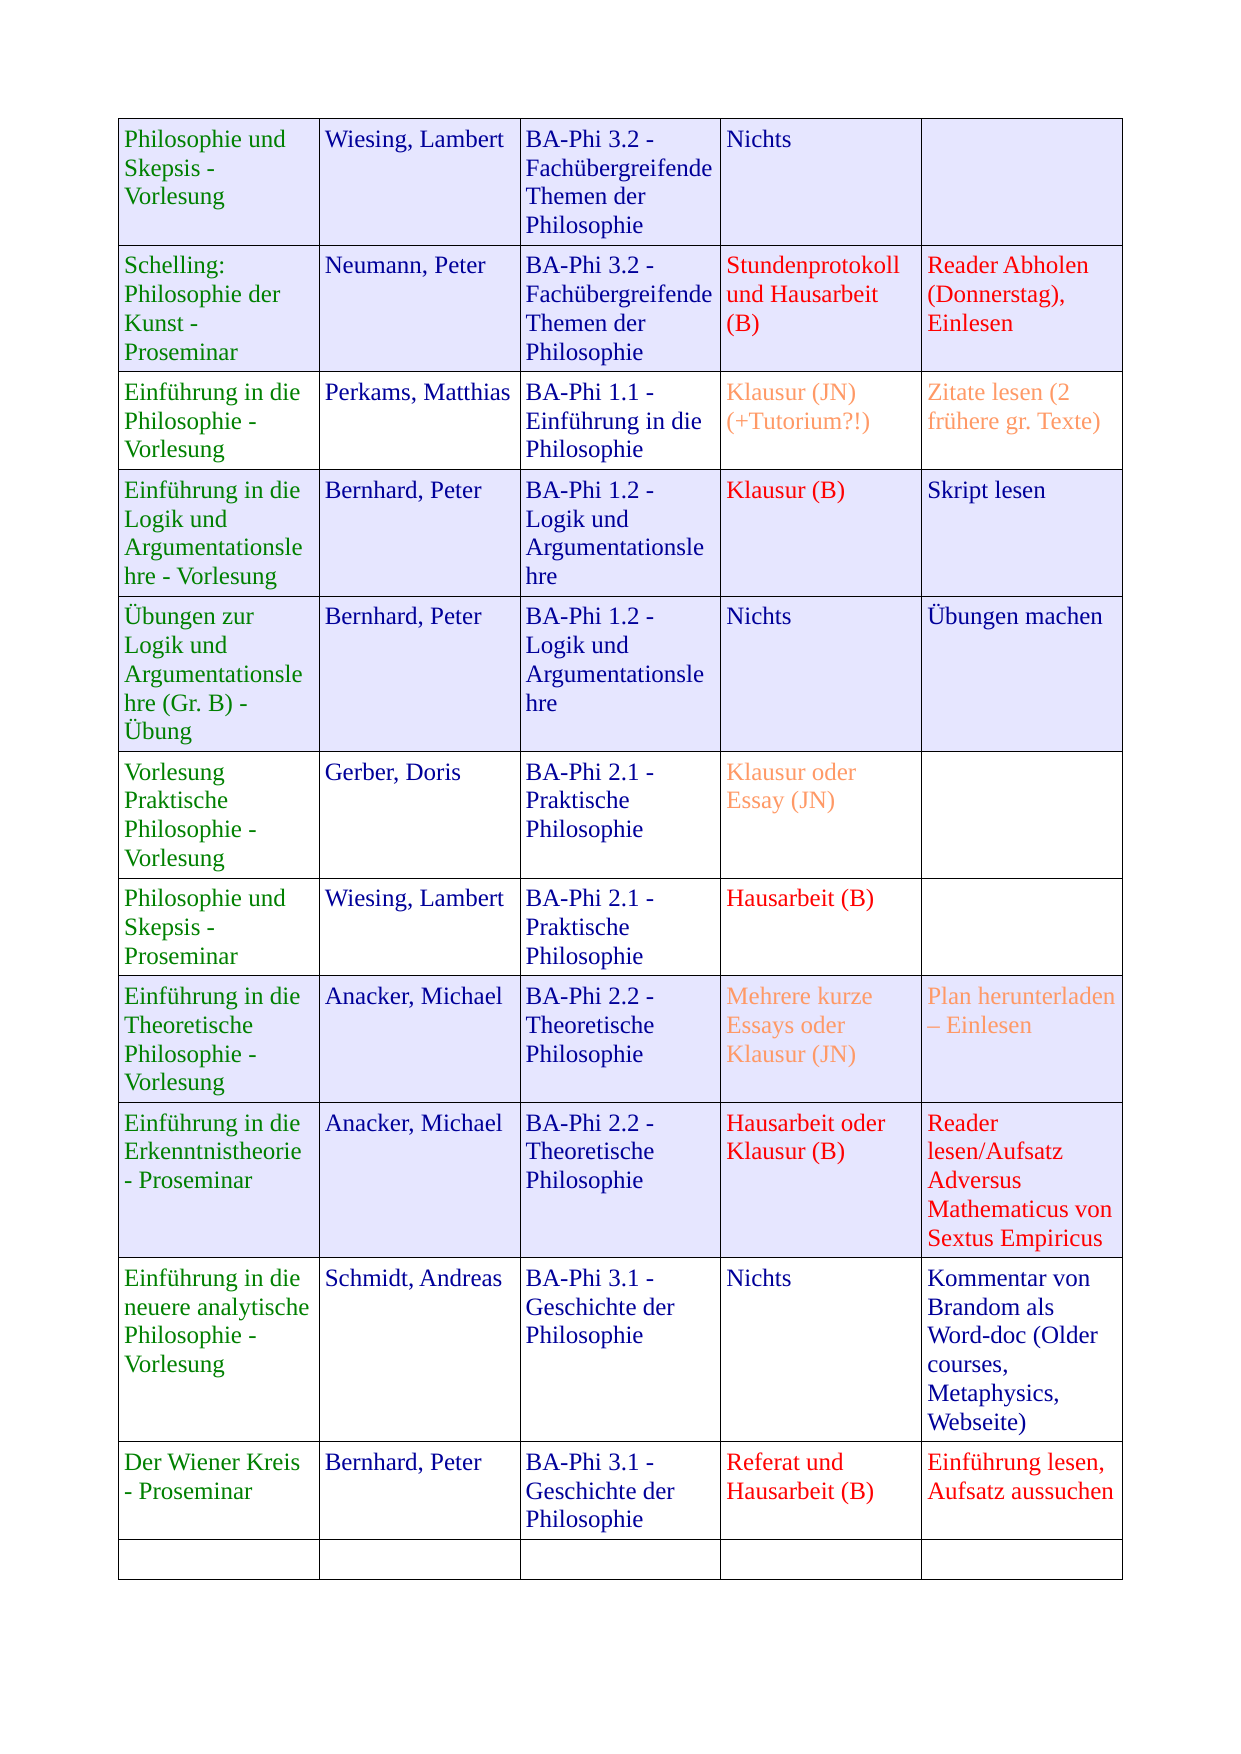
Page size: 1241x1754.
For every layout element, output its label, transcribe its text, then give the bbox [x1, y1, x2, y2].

table_cell [521, 1540, 720, 1579]
table_cell [922, 1540, 1122, 1579]
table_cell Übungen machen [922, 597, 1122, 751]
table_cell Vorlesung Praktische Philosophie - Vorlesung [119, 752, 319, 877]
table_cell Bernhard, Peter [320, 470, 520, 596]
table_cell [119, 1540, 319, 1579]
table_cell Bernhard, Peter [320, 1442, 520, 1539]
table_cell Einführung in die Philosophie - Vorlesung [119, 372, 319, 469]
table_cell BA-Phi 2.2 - Theoretische Philosophie [521, 976, 720, 1102]
table_cell [721, 1540, 921, 1579]
table_cell BA-Phi 2.1 - Praktische Philosophie [521, 752, 720, 877]
table_cell Wiesing, Lambert [320, 879, 520, 975]
table_cell [922, 879, 1122, 975]
table_cell Plan herunterladen – Einlesen [922, 976, 1122, 1102]
table_cell BA-Phi 3.2 - Fachübergreifende Themen der Philosophie [521, 246, 720, 371]
table_cell Hausarbeit (B) [721, 879, 921, 975]
table_header Philosophie und Skepsis - Vorlesung [119, 119, 319, 245]
table_cell Nichts [721, 597, 921, 751]
table_cell BA-Phi 1.1 - Einführung in die Philosophie [521, 372, 720, 469]
table_cell Anacker, Michael [320, 1103, 520, 1257]
table_cell Mehrere kurze Essays oder Klausur (JN) [721, 976, 921, 1102]
table_cell Neumann, Peter [320, 246, 520, 371]
table_cell Reader lesen/Aufsatz Adversus Mathematicus von Sextus Empiricus [922, 1103, 1122, 1257]
table_cell BA-Phi 3.1 - Geschichte der Philosophie [521, 1258, 720, 1441]
table_header [922, 119, 1122, 245]
table_cell Einführung in die Erkenntnistheorie - Proseminar [119, 1103, 319, 1257]
table_cell Stundenprotokoll und Hausarbeit (B) [721, 246, 921, 371]
table_cell Reader Abholen (Donnerstag), Einlesen [922, 246, 1122, 371]
table_cell BA-Phi 1.2 - Logik und Argumentationslehre [521, 470, 720, 596]
table_header Wiesing, Lambert [320, 119, 520, 245]
table_cell Perkams, Matthias [320, 372, 520, 469]
table_cell [922, 752, 1122, 877]
table_cell Hausarbeit oder Klausur (B) [721, 1103, 921, 1257]
table_cell Klausur (B) [721, 470, 921, 596]
table_cell BA-Phi 2.1 - Praktische Philosophie [521, 879, 720, 975]
table_cell Übungen zur Logik und Argumentationslehre (Gr. B) - Übung [119, 597, 319, 751]
table_cell Einführung in die Logik und Argumentationslehre - Vorlesung [119, 470, 319, 596]
table_cell BA-Phi 2.2 - Theoretische Philosophie [521, 1103, 720, 1257]
table_cell Anacker, Michael [320, 976, 520, 1102]
table_cell Kommentar von Brandom als Word-doc (Older courses, Metaphysics, Webseite) [922, 1258, 1122, 1441]
table_cell Philosophie und Skepsis - Proseminar [119, 879, 319, 975]
table_cell Einführung in die neuere analytische Philosophie - Vorlesung [119, 1258, 319, 1441]
table_cell Referat und Hausarbeit (B) [721, 1442, 921, 1539]
table_header Nichts [721, 119, 921, 245]
table_cell BA-Phi 1.2 - Logik und Argumentationslehre [521, 597, 720, 751]
table_cell Bernhard, Peter [320, 597, 520, 751]
table_cell Schelling: Philosophie der Kunst - Proseminar [119, 246, 319, 371]
table_cell Einführung lesen, Aufsatz aussuchen [922, 1442, 1122, 1539]
table_cell Skript lesen [922, 470, 1122, 596]
table_cell Zitate lesen (2 frühere gr. Texte) [922, 372, 1122, 469]
table_cell BA-Phi 3.1 - Geschichte der Philosophie [521, 1442, 720, 1539]
table_cell Der Wiener Kreis - Proseminar [119, 1442, 319, 1539]
table_cell Schmidt, Andreas [320, 1258, 520, 1441]
table_cell Gerber, Doris [320, 752, 520, 877]
table_cell Klausur (JN) (+Tutorium?!) [721, 372, 921, 469]
table_cell Einführung in die Theoretische Philosophie - Vorlesung [119, 976, 319, 1102]
table_cell [320, 1540, 520, 1579]
table_header BA-Phi 3.2 - Fachübergreifende Themen der Philosophie [521, 119, 720, 245]
table_cell Nichts [721, 1258, 921, 1441]
table_cell Klausur oder Essay (JN) [721, 752, 921, 877]
